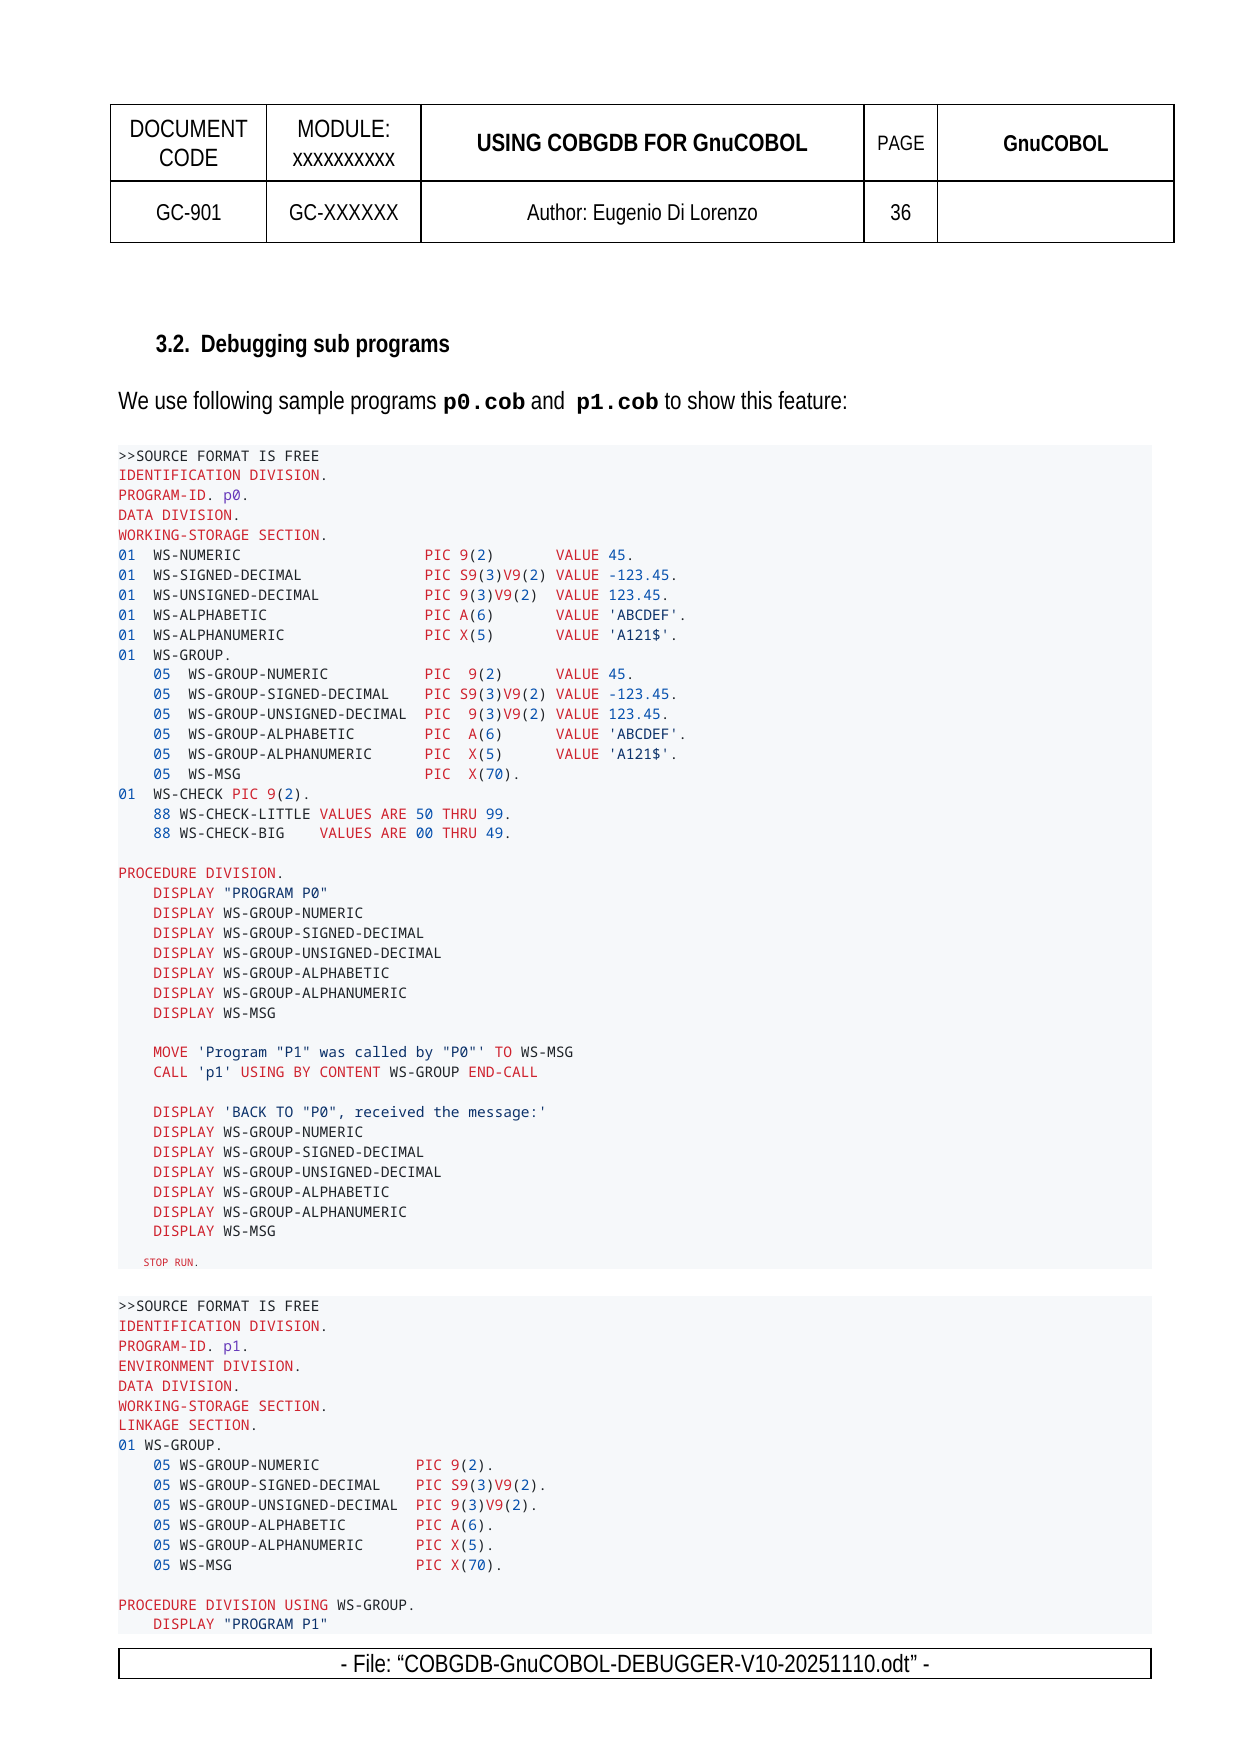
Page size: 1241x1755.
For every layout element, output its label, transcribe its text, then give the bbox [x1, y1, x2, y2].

text DISPLAY WS-MSG [118, 1221, 1152, 1241]
text 01 WS-SIGNED-DECIMAL PIC S9(3)V9(2) VALUE -123.45. [118, 565, 1152, 584]
text DISPLAY WS-GROUP-ALPHABETIC [118, 963, 1152, 982]
text DISPLAY "PROGRAM P0" [118, 883, 1152, 903]
text 05 WS-MSG PIC X(70). [118, 764, 1152, 783]
text PROGRAM-ID. p1. [118, 1336, 1152, 1356]
text >>SOURCE FORMAT IS FREE [118, 1296, 1152, 1316]
text 05 WS-GROUP-NUMERIC PIC 9(2). [118, 1455, 1152, 1475]
text DISPLAY WS-GROUP-SIGNED-DECIMAL [118, 1142, 1152, 1162]
text PROGRAM-ID. p0. [118, 485, 1152, 505]
text 01 WS-NUMERIC PIC 9(2) VALUE 45. [118, 545, 1152, 565]
text DISPLAY WS-GROUP-UNSIGNED-DECIMAL [118, 943, 1152, 963]
text 01 WS-UNSIGNED-DECIMAL PIC 9(3)V9(2) VALUE 123.45. [118, 584, 1152, 604]
text DATA DIVISION. [118, 1375, 1152, 1395]
text 05 WS-GROUP-ALPHABETIC PIC A(6). [118, 1515, 1152, 1534]
text 05 WS-GROUP-UNSIGNED-DECIMAL PIC 9(3)V9(2) VALUE 123.45. [118, 704, 1152, 724]
text 01 WS-GROUP. [118, 644, 1152, 664]
text WORKING-STORAGE SECTION. [118, 525, 1152, 545]
text MOVE 'Program "P1" was called by "P0"' TO WS-MSG [118, 1042, 1152, 1062]
text 88 WS-CHECK-LITTLE VALUES ARE 50 THRU 99. [118, 803, 1152, 823]
text 05 WS-GROUP-ALPHANUMERIC PIC X(5) VALUE 'A121$'. [118, 744, 1152, 764]
text IDENTIFICATION DIVISION. [118, 1316, 1152, 1336]
text >>SOURCE FORMAT IS FREE [118, 445, 1152, 465]
text PROCEDURE DIVISION. [118, 863, 1152, 883]
text 01 WS-ALPHANUMERIC PIC X(5) VALUE 'A121$'. [118, 624, 1152, 644]
text DISPLAY WS-GROUP-NUMERIC [118, 1122, 1152, 1142]
subtitle Debugging sub programs [156, 329, 1152, 358]
text LINKAGE SECTION. [118, 1415, 1152, 1435]
text DISPLAY WS-GROUP-ALPHABETIC [118, 1181, 1152, 1201]
text 05 WS-GROUP-SIGNED-DECIMAL PIC S9(3)V9(2) VALUE -123.45. [118, 684, 1152, 704]
text WORKING-STORAGE SECTION. [118, 1395, 1152, 1415]
text DISPLAY WS-GROUP-ALPHANUMERIC [118, 982, 1152, 1002]
text 05 WS-GROUP-UNSIGNED-DECIMAL PIC 9(3)V9(2). [118, 1495, 1152, 1515]
text 05 WS-GROUP-ALPHANUMERIC PIC X(5). [118, 1534, 1152, 1554]
text CALL 'p1' USING BY CONTENT WS-GROUP END-CALL [118, 1062, 1152, 1082]
text DISPLAY 'BACK TO "P0", received the message:' [118, 1102, 1152, 1122]
text PROCEDURE DIVISION USING WS-GROUP. [118, 1594, 1152, 1614]
text 01 WS-ALPHABETIC PIC A(6) VALUE 'ABCDEF'. [118, 604, 1152, 624]
text DISPLAY "PROGRAM P1" [118, 1614, 1152, 1634]
text DISPLAY WS-GROUP-SIGNED-DECIMAL [118, 923, 1152, 943]
text 01 WS-CHECK PIC 9(2). [118, 783, 1152, 803]
text DISPLAY WS-GROUP-UNSIGNED-DECIMAL [118, 1162, 1152, 1181]
text DISPLAY WS-GROUP-ALPHANUMERIC [118, 1201, 1152, 1221]
text 05 WS-GROUP-SIGNED-DECIMAL PIC S9(3)V9(2). [118, 1475, 1152, 1495]
text ENVIRONMENT DIVISION. [118, 1356, 1152, 1375]
text STOP RUN. [118, 1255, 1152, 1269]
text DISPLAY WS-GROUP-NUMERIC [118, 903, 1152, 923]
text 05 WS-MSG PIC X(70). [118, 1554, 1152, 1574]
text 01 WS-GROUP. [118, 1435, 1152, 1455]
text 05 WS-GROUP-ALPHABETIC PIC A(6) VALUE 'ABCDEF'. [118, 724, 1152, 744]
text IDENTIFICATION DIVISION. [118, 465, 1152, 485]
text 88 WS-CHECK-BIG VALUES ARE 00 THRU 49. [118, 823, 1152, 843]
text DATA DIVISION. [118, 505, 1152, 525]
text We use following sample programs p0.cob and p1.cob to show this feature: [118, 386, 1152, 417]
text 05 WS-GROUP-NUMERIC PIC 9(2) VALUE 45. [118, 664, 1152, 684]
text DISPLAY WS-MSG [118, 1002, 1152, 1022]
